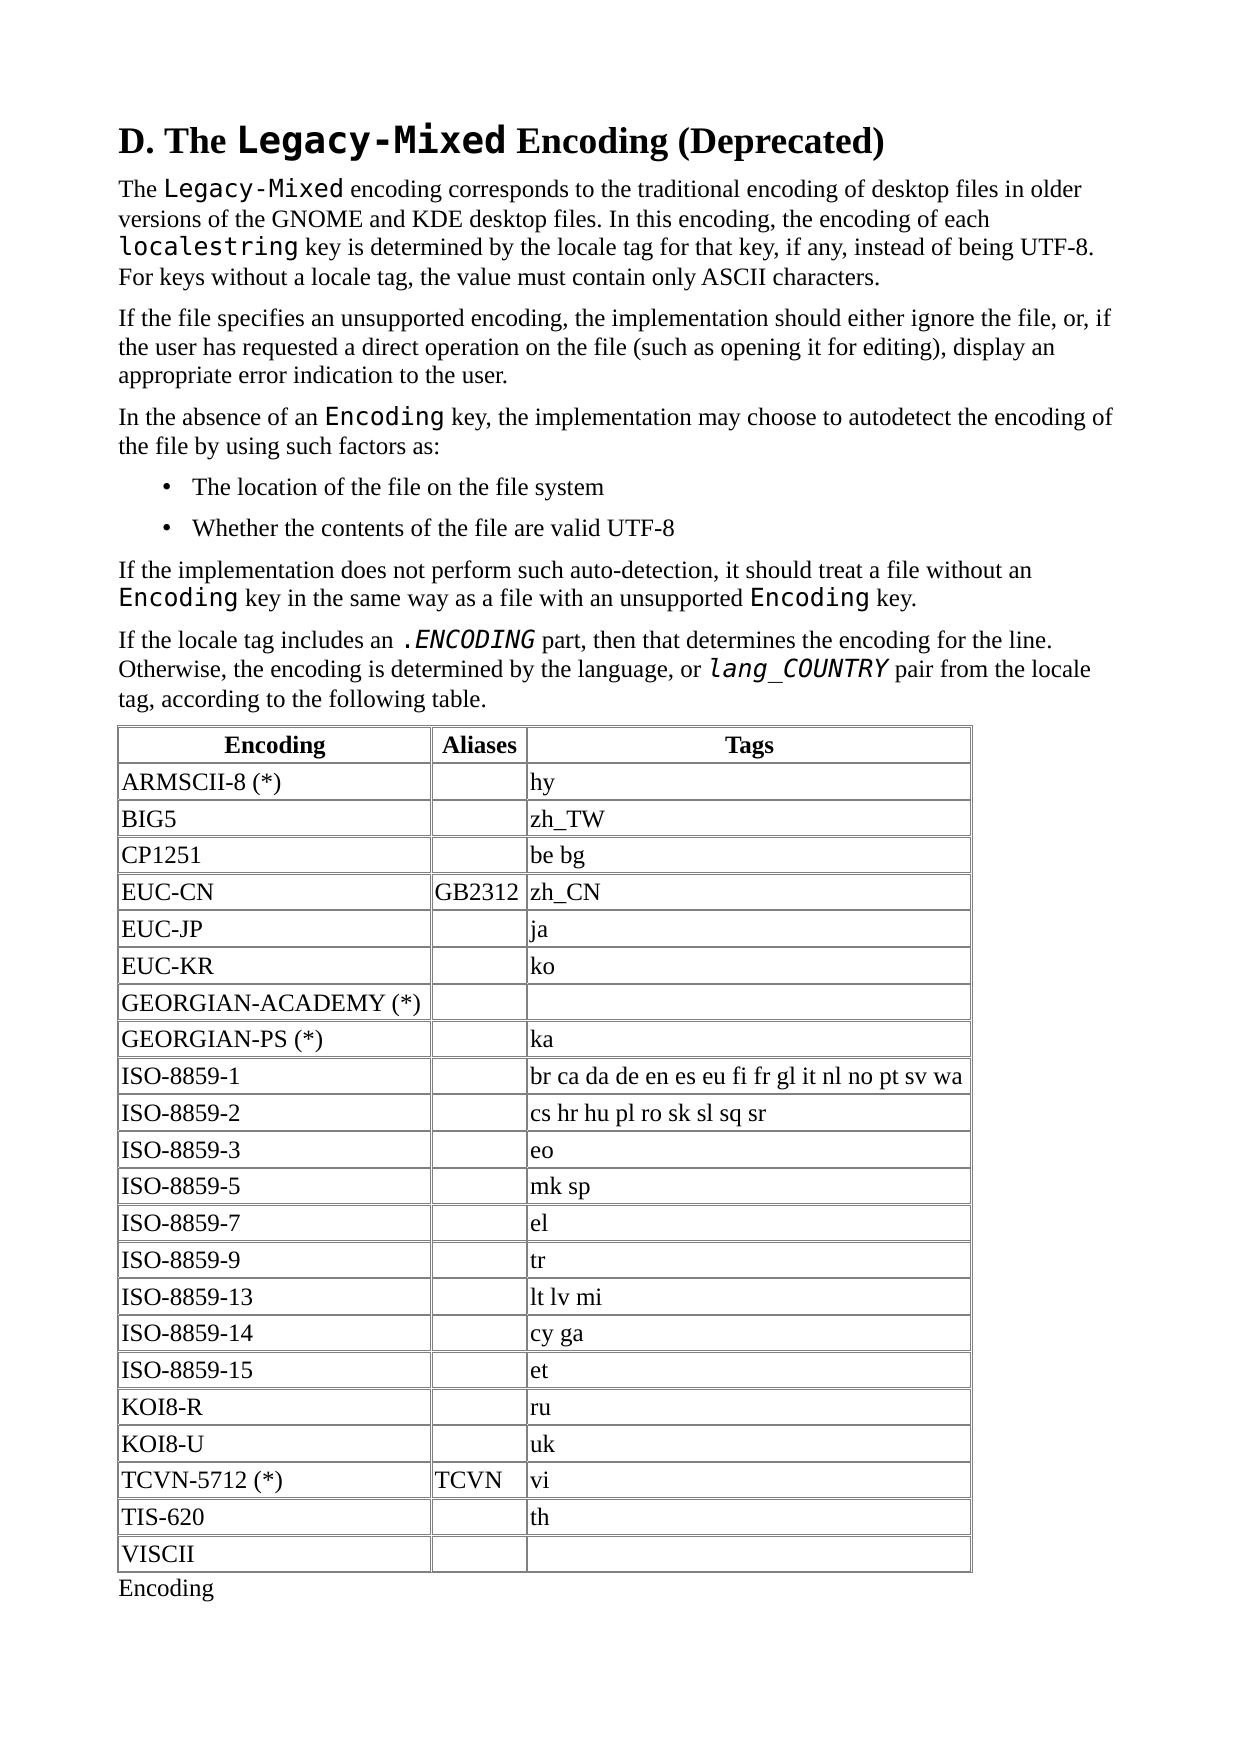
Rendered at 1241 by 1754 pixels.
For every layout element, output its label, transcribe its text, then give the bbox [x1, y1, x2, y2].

text If the locale tag includes an .ENCODING part, then that determines the encoding for the line. Otherwise, the encoding is determined by the language, or lang_COUNTRY pair from the locale tag, according to the following table. [118, 625, 1122, 713]
table_cell [433, 1132, 526, 1166]
table_cell et [528, 1353, 970, 1387]
table_cell CP1251 [119, 838, 430, 872]
table_cell [433, 1022, 526, 1056]
table_cell KOI8-U [119, 1426, 430, 1461]
table_cell cs hr hu pl ro sk sl sq sr [528, 1095, 970, 1129]
table_cell [433, 948, 526, 982]
text In the absence of an Encoding key, the implementation may choose to autodetect the encoding of the file by using such factors as: [118, 402, 1122, 460]
table_cell ISO-8859-7 [119, 1206, 430, 1240]
table_cell [433, 1353, 526, 1387]
table_cell ISO-8859-9 [119, 1243, 430, 1277]
table_cell [433, 1095, 526, 1129]
table_cell TCVN-5712 (*) [119, 1463, 430, 1497]
table_cell vi [528, 1463, 970, 1497]
table_cell eo [528, 1132, 970, 1166]
table_cell VISCII [119, 1537, 430, 1571]
table_header Encoding [119, 728, 430, 762]
table_cell ko [528, 948, 970, 982]
table_cell TCVN [433, 1463, 526, 1497]
table_cell EUC-KR [119, 948, 430, 982]
table_cell [528, 985, 970, 1019]
table_cell ISO-8859-3 [119, 1132, 430, 1166]
table_cell BIG5 [119, 801, 430, 835]
table_cell zh_CN [528, 875, 970, 909]
table_cell [433, 1500, 526, 1534]
text The Legacy-Mixed encoding corresponds to the traditional encoding of desktop files in older versions of the GNOME and KDE desktop files. In this encoding, the encoding of each localestring key is determined by the locale tag for that key, if any, instead of being UTF-8. For keys without a locale tag, the value must contain only ASCII characters. [118, 174, 1122, 291]
text If the implementation does not perform such auto-detection, it should treat a file without an Encoding key in the same way as a file with an unsupported Encoding key. [118, 555, 1122, 613]
table_cell ISO-8859-14 [119, 1316, 430, 1350]
table_header Tags [528, 728, 970, 762]
table_cell GB2312 [433, 875, 526, 909]
table_cell [433, 1279, 526, 1313]
table_cell cy ga [528, 1316, 970, 1350]
table_cell ISO-8859-2 [119, 1095, 430, 1129]
table_cell zh_TW [528, 801, 970, 835]
table_cell tr [528, 1243, 970, 1277]
table_cell lt lv mi [528, 1279, 970, 1313]
table_cell uk [528, 1426, 970, 1461]
table_cell ka [528, 1022, 970, 1056]
text If the file specifies an unsupported encoding, the implementation should either ignore the file, or, if the user has requested a direct operation on the file (such as opening it for editing), display an appropriate error indication to the user. [118, 303, 1122, 389]
list Whether the contents of the file are valid UTF-8 [162, 513, 1122, 542]
table_cell EUC-CN [119, 875, 430, 909]
table_cell br ca da de en es eu fi fr gl it nl no pt sv wa [528, 1059, 970, 1093]
table_cell [433, 1206, 526, 1240]
table_cell [433, 1243, 526, 1277]
table_cell [433, 764, 526, 799]
table_cell ARMSCII-8 (*) [119, 764, 430, 799]
table_cell [528, 1537, 970, 1571]
table_cell ISO-8859-15 [119, 1353, 430, 1387]
table_cell GEORGIAN-PS (*) [119, 1022, 430, 1056]
table_cell [433, 1390, 526, 1424]
table_cell [433, 1169, 526, 1203]
table_cell KOI8-R [119, 1390, 430, 1424]
table_cell ISO-8859-13 [119, 1279, 430, 1313]
table_cell th [528, 1500, 970, 1534]
subtitle Encoding [118, 1573, 1122, 1602]
table_cell [433, 801, 526, 835]
table_cell ja [528, 911, 970, 946]
table_cell [433, 985, 526, 1019]
table_header Aliases [433, 728, 526, 762]
table_cell [433, 1426, 526, 1461]
table_cell el [528, 1206, 970, 1240]
table_cell [433, 911, 526, 946]
table_cell ISO-8859-1 [119, 1059, 430, 1093]
table_cell TIS-620 [119, 1500, 430, 1534]
table_cell [433, 838, 526, 872]
table_cell hy [528, 764, 970, 799]
table_cell mk sp [528, 1169, 970, 1203]
subtitle D. The Legacy-Mixed Encoding (Deprecated) [118, 118, 1122, 162]
table_cell EUC-JP [119, 911, 430, 946]
table_cell [433, 1316, 526, 1350]
table_cell be bg [528, 838, 970, 872]
table_cell [433, 1059, 526, 1093]
table_cell ISO-8859-5 [119, 1169, 430, 1203]
table_cell [433, 1537, 526, 1571]
table_cell GEORGIAN-ACADEMY (*) [119, 985, 430, 1019]
list The location of the file on the file system [162, 472, 1122, 501]
table_cell ru [528, 1390, 970, 1424]
